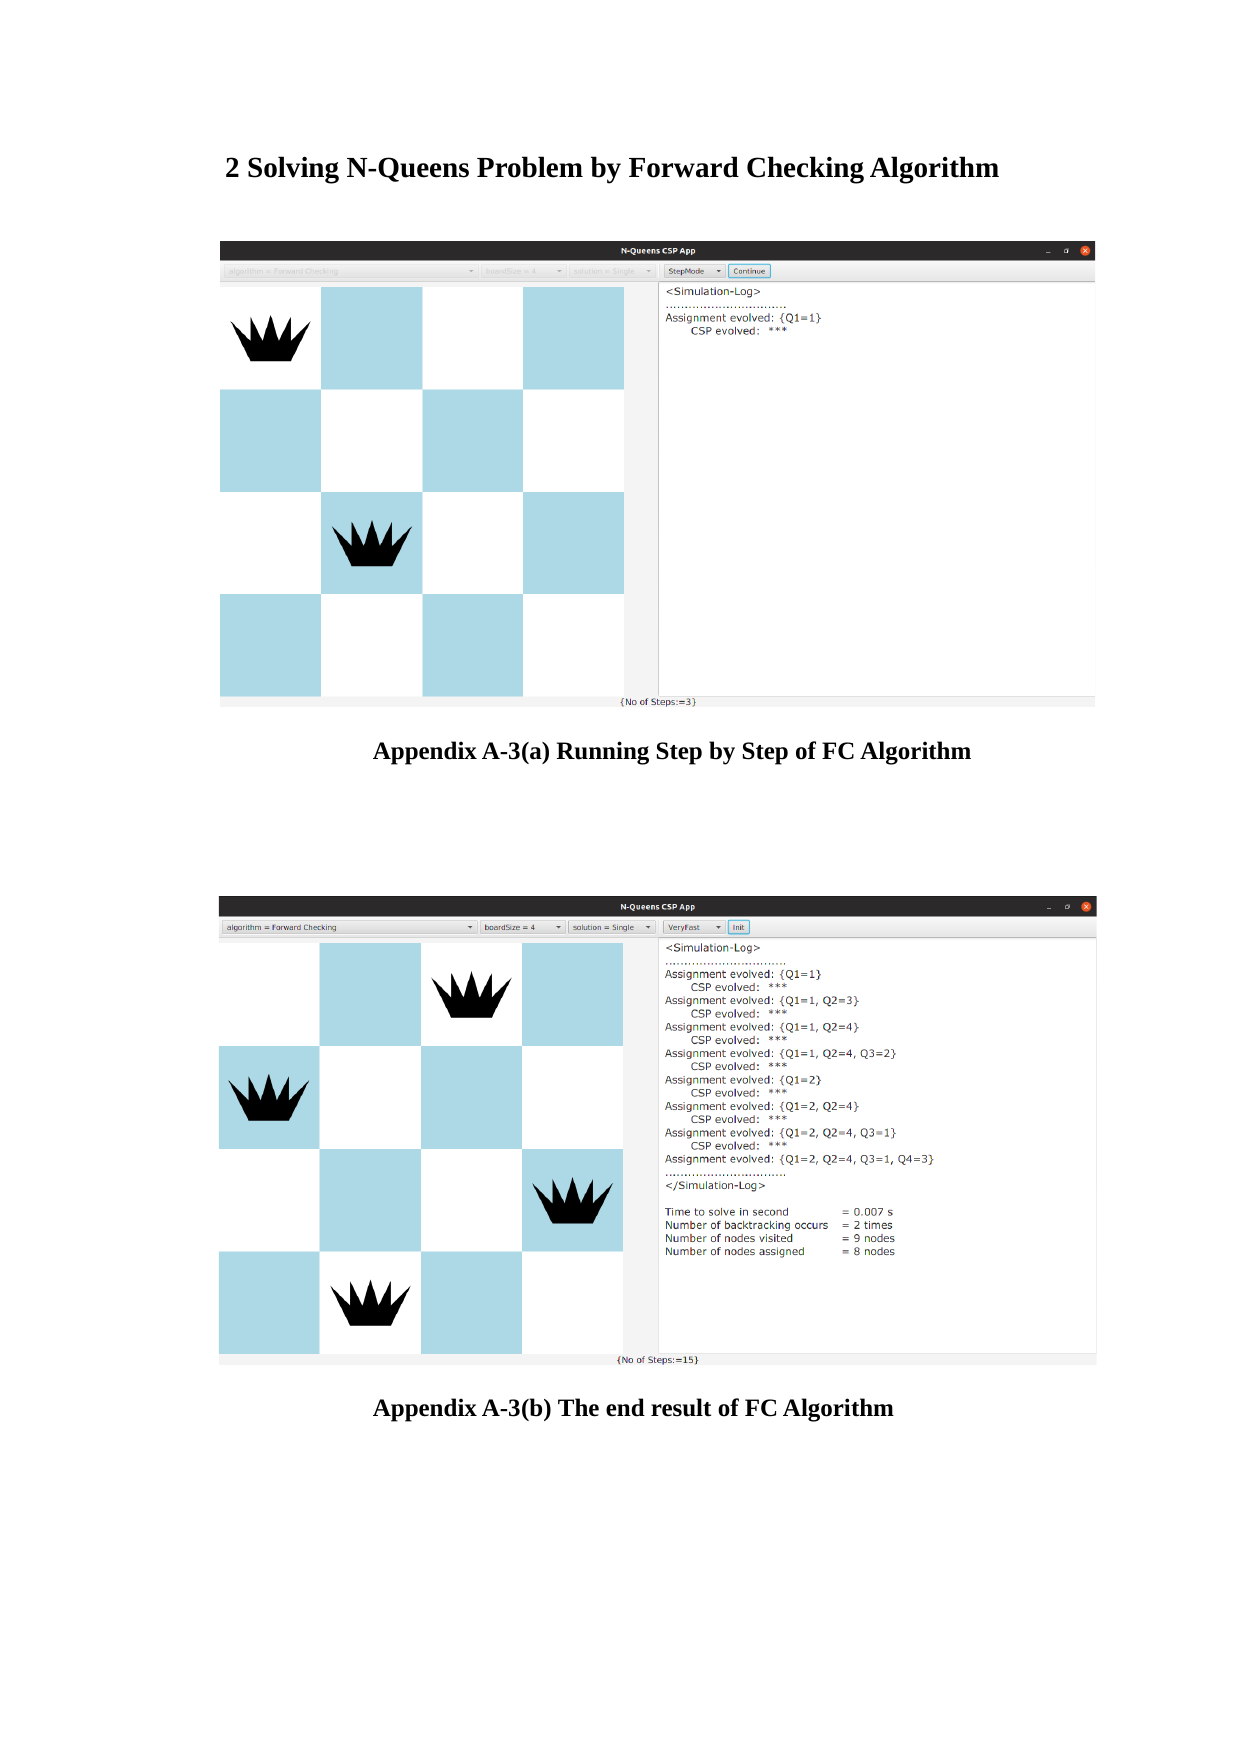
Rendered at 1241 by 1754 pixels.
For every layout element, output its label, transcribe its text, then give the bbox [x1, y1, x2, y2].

picture [218, 896, 1097, 1365]
picture [220, 241, 1096, 707]
text Appendix A-3(a) Running Step by Step of FC Algorithm [225, 736, 1090, 764]
text 2 Solving N-Queens Problem by Forward Checking Algorithm [225, 150, 1090, 183]
text Appendix A-3(b) The end result of FC Algorithm [225, 1393, 1090, 1422]
